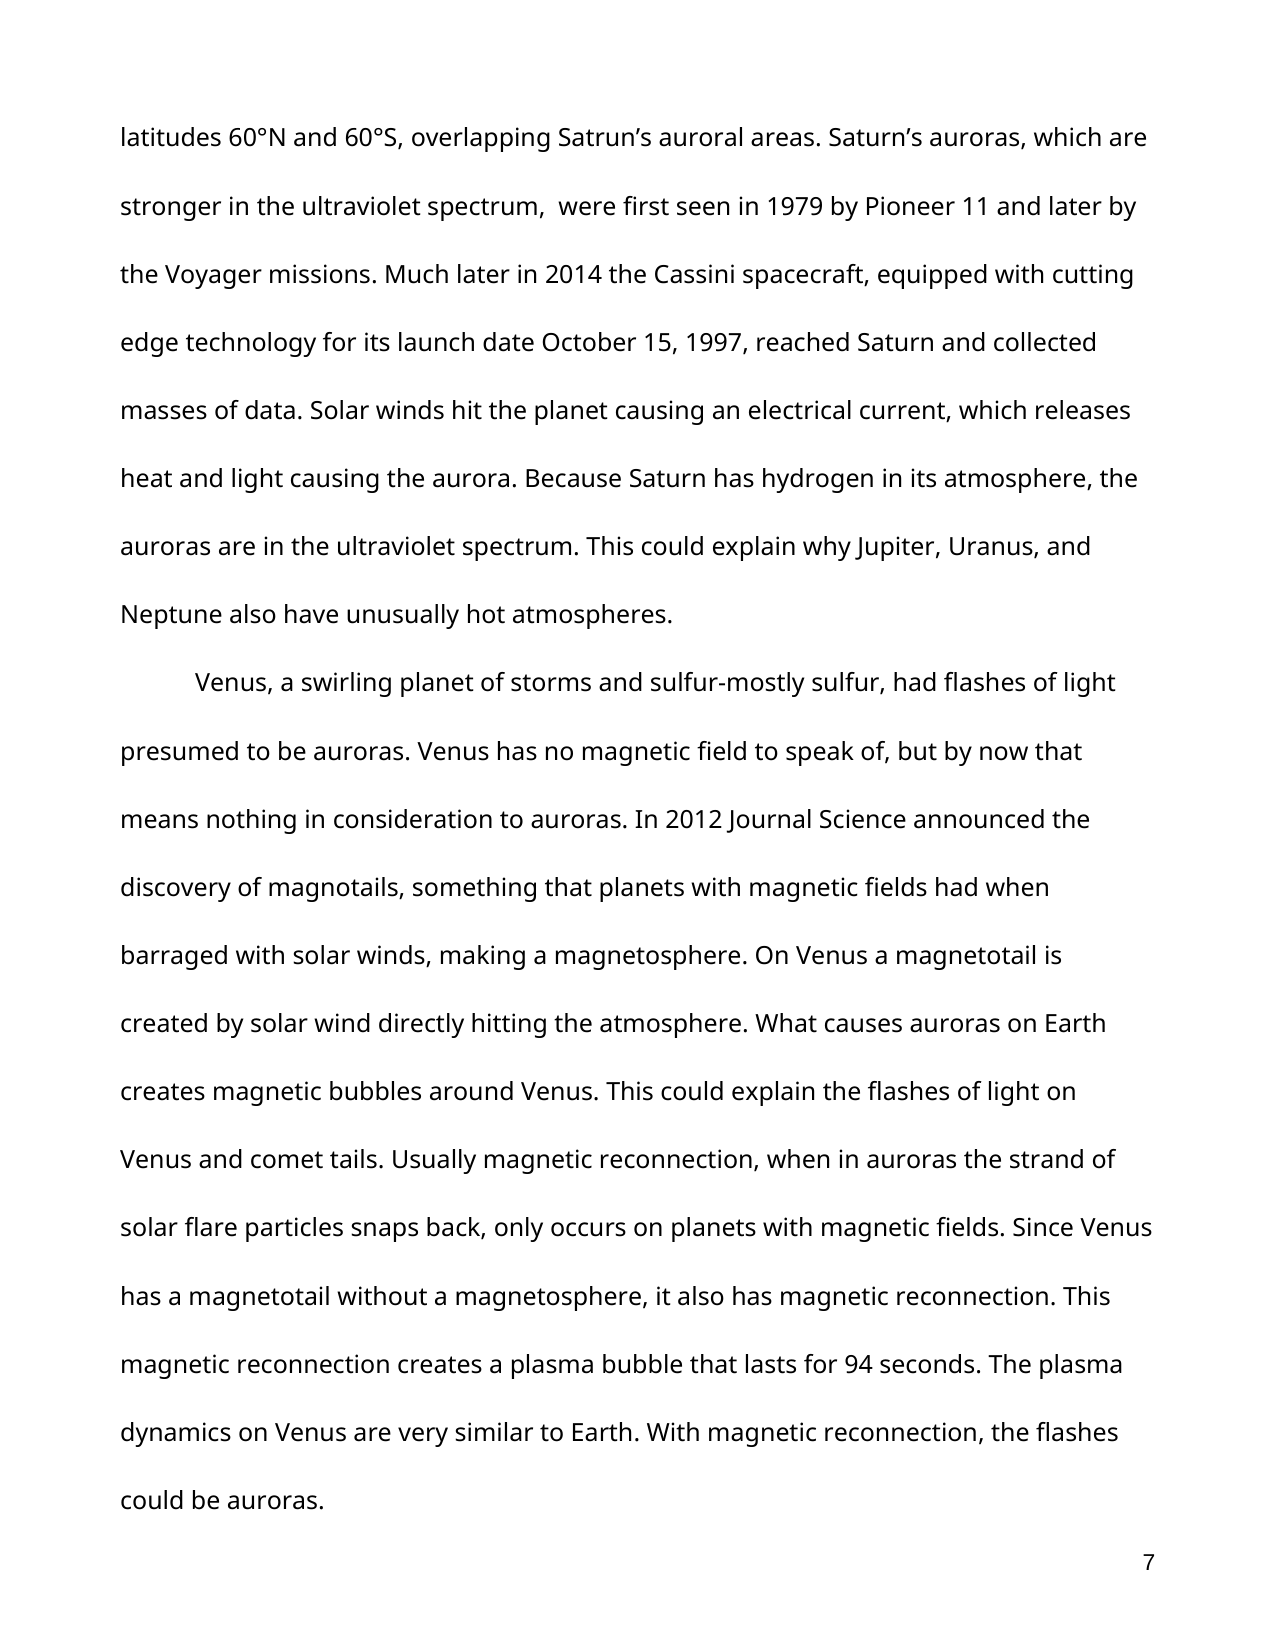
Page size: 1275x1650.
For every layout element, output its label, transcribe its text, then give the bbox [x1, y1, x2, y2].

text Venus, a swirling planet of storms and sulfur-mostly sulfur, had flashes of light presumed to be auroras. Venus has no magnetic field to speak of, but by now that means nothing in consideration to auroras. In 2012 Journal Science announced the discovery of magnotails, something that planets with magnetic fields had when barraged with solar winds, making a magnetosphere. On Venus a magnetotail is created by solar wind directly hitting the atmosphere. What causes auroras on Earth creates magnetic bubbles around Venus. This could explain the flashes of light on Venus and comet tails. Usually magnetic reconnection, when in auroras the strand of solar flare particles snaps back, only occurs on planets with magnetic fields. Since Venus has a magnetotail without a magnetosphere, it also has magnetic reconnection. This magnetic reconnection creates a plasma bubble that lasts for 94 seconds. The plasma dynamics on Venus are very similar to Earth. With magnetic reconnection, the flashes could be auroras. [120, 665, 1155, 1517]
text latitudes 60°N and 60°S, overlapping Satrun’s auroral areas. Saturn’s auroras, which are stronger in the ultraviolet spectrum, were first seen in 1979 by Pioneer 11 and later by the Voyager missions. Much later in 2014 the Cassini spacecraft, equipped with cutting edge technology for its launch date October 15, 1997, reached Saturn and collected masses of data. Solar winds hit the planet causing an electrical current, which releases heat and light causing the aurora. Because Saturn has hydrogen in its atmosphere, the auroras are in the ultraviolet spectrum. This could explain why Jupiter, Uranus, and Neptune also have unusually hot atmospheres. [120, 120, 1155, 631]
